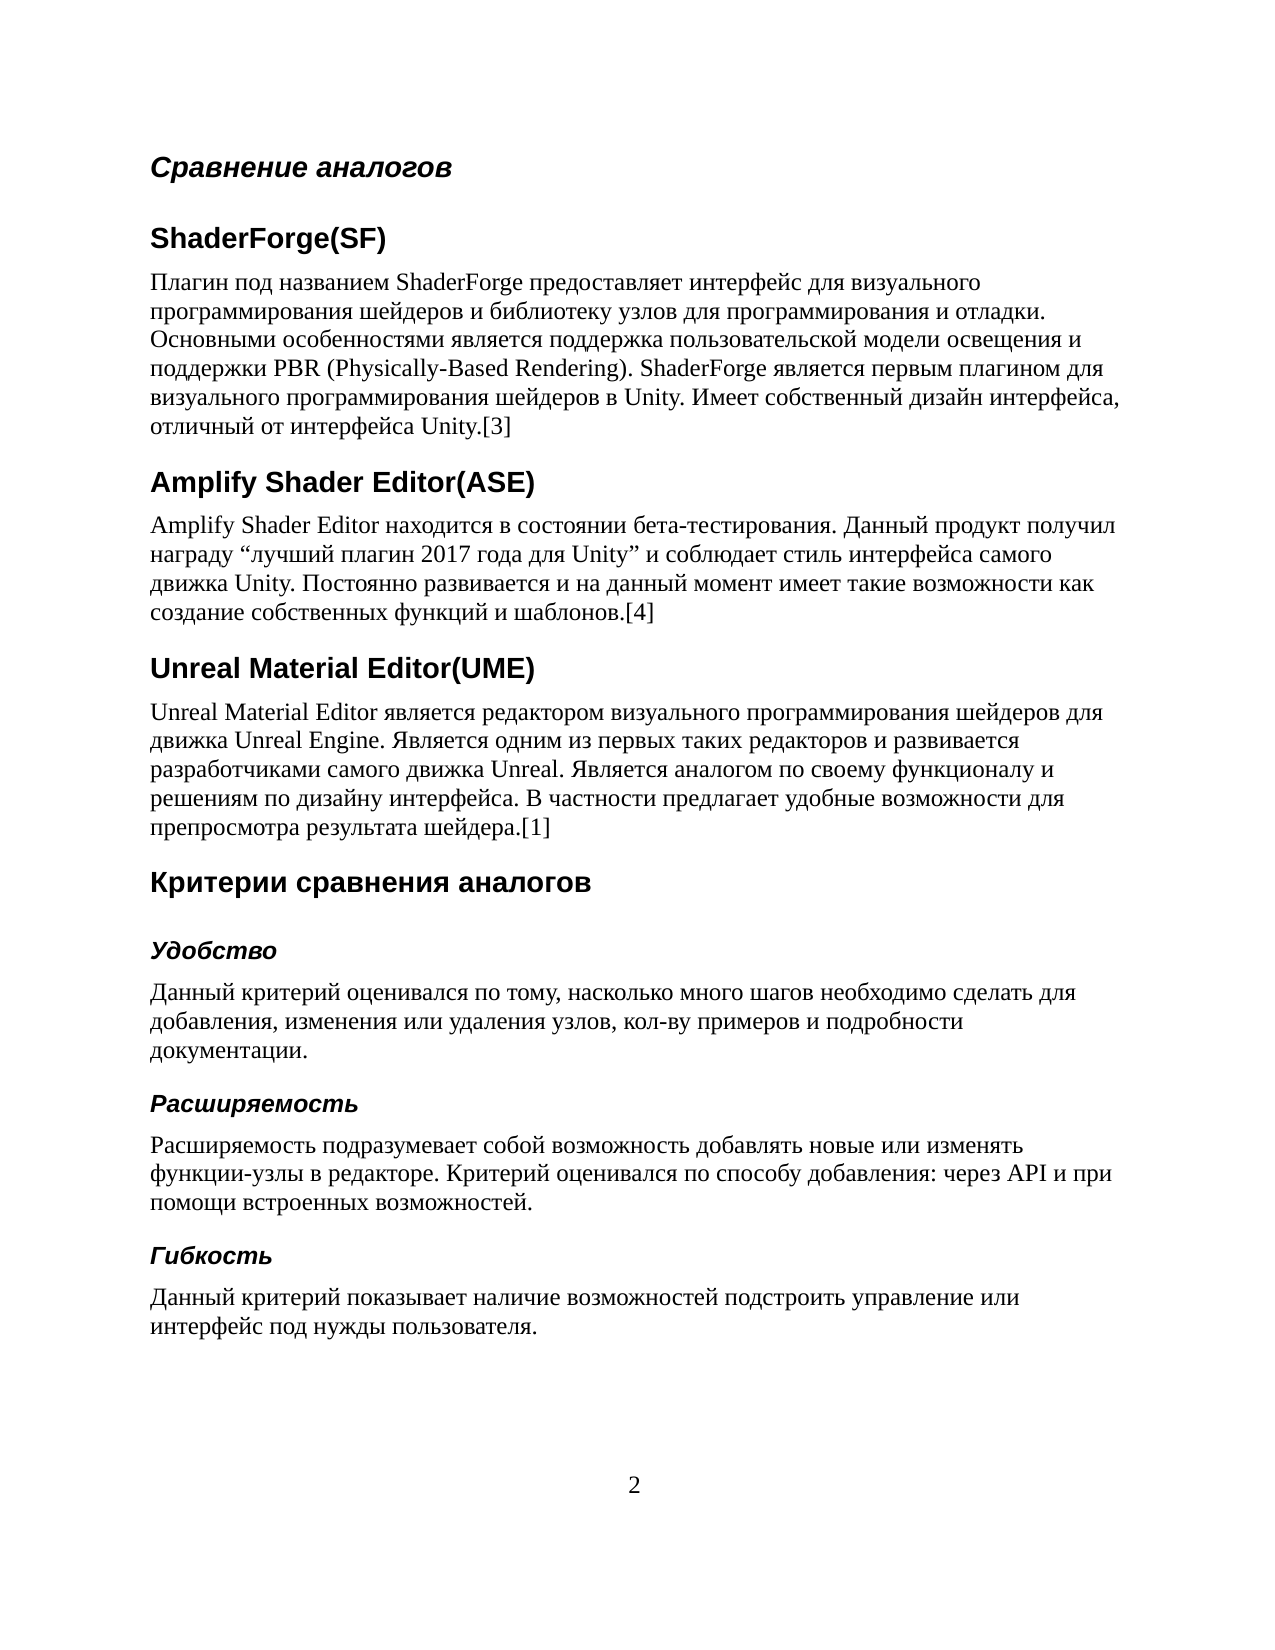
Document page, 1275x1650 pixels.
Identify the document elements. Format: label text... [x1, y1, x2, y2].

subtitle Расширяемость [150, 1089, 1125, 1117]
subtitle Критерии сравнения аналогов [150, 865, 1125, 899]
subtitle Гибкость [150, 1241, 1125, 1269]
text Данный критерий показывает наличие возможностей подстроить управление или интерфейс под нужды пользователя. [150, 1282, 1125, 1339]
subtitle Amplify Shader Editor(ASE) [150, 464, 1125, 498]
text Amplify Shader Editor находится в состоянии бета-тестирования. Данный продукт получил награду “лучший плагин 2017 года для Unity” и соблюдает стиль интерфейса самого движка Unity. Постоянно развивается и на данный момент имеет такие возможности как создание собственных функций и шаблонов.[4] [150, 511, 1125, 626]
text Расширяемость подразумевает собой возможность добавлять новые или изменять функции-узлы в редакторе. Критерий оценивался по способу добавления: через API и при помощи встроенных возможностей. [150, 1130, 1125, 1216]
text Данный критерий оценивался по тому, насколько много шагов необходимо сделать для добавления, изменения или удаления узлов, кол-ву примеров и подробности документации. [150, 977, 1125, 1064]
text Плагин под названием ShaderForgе предоставляет интерфейс для визуального программирования шейдеров и библиотеку узлов для программирования и отладки. Основными особенностями является поддержка пользовательской модели освещения и поддержки PBR (Physically-Based Rendering). ShaderForge является первым плагином для визуального программирования шейдеров в Unity. Имеет собственный дизайн интерфейса, отличный от интерфейса Unity.[3] [150, 267, 1125, 439]
subtitle Сравнение аналогов [150, 150, 1125, 183]
subtitle Unreal Material Editor(UME) [150, 651, 1125, 684]
subtitle Удобство [150, 936, 1125, 965]
subtitle ShaderForge(SF) [150, 221, 1125, 254]
text Unreal Material Editor является редактором визуального программирования шейдеров для движка Unreal Engine. Является одним из первых таких редакторов и развивается разработчиками самого движка Unreal. Является аналогом по своему функционалу и решениям по дизайну интерфейса. В частности предлагает удобные возможности для препросмотра результата шейдера.[1] [150, 697, 1125, 840]
